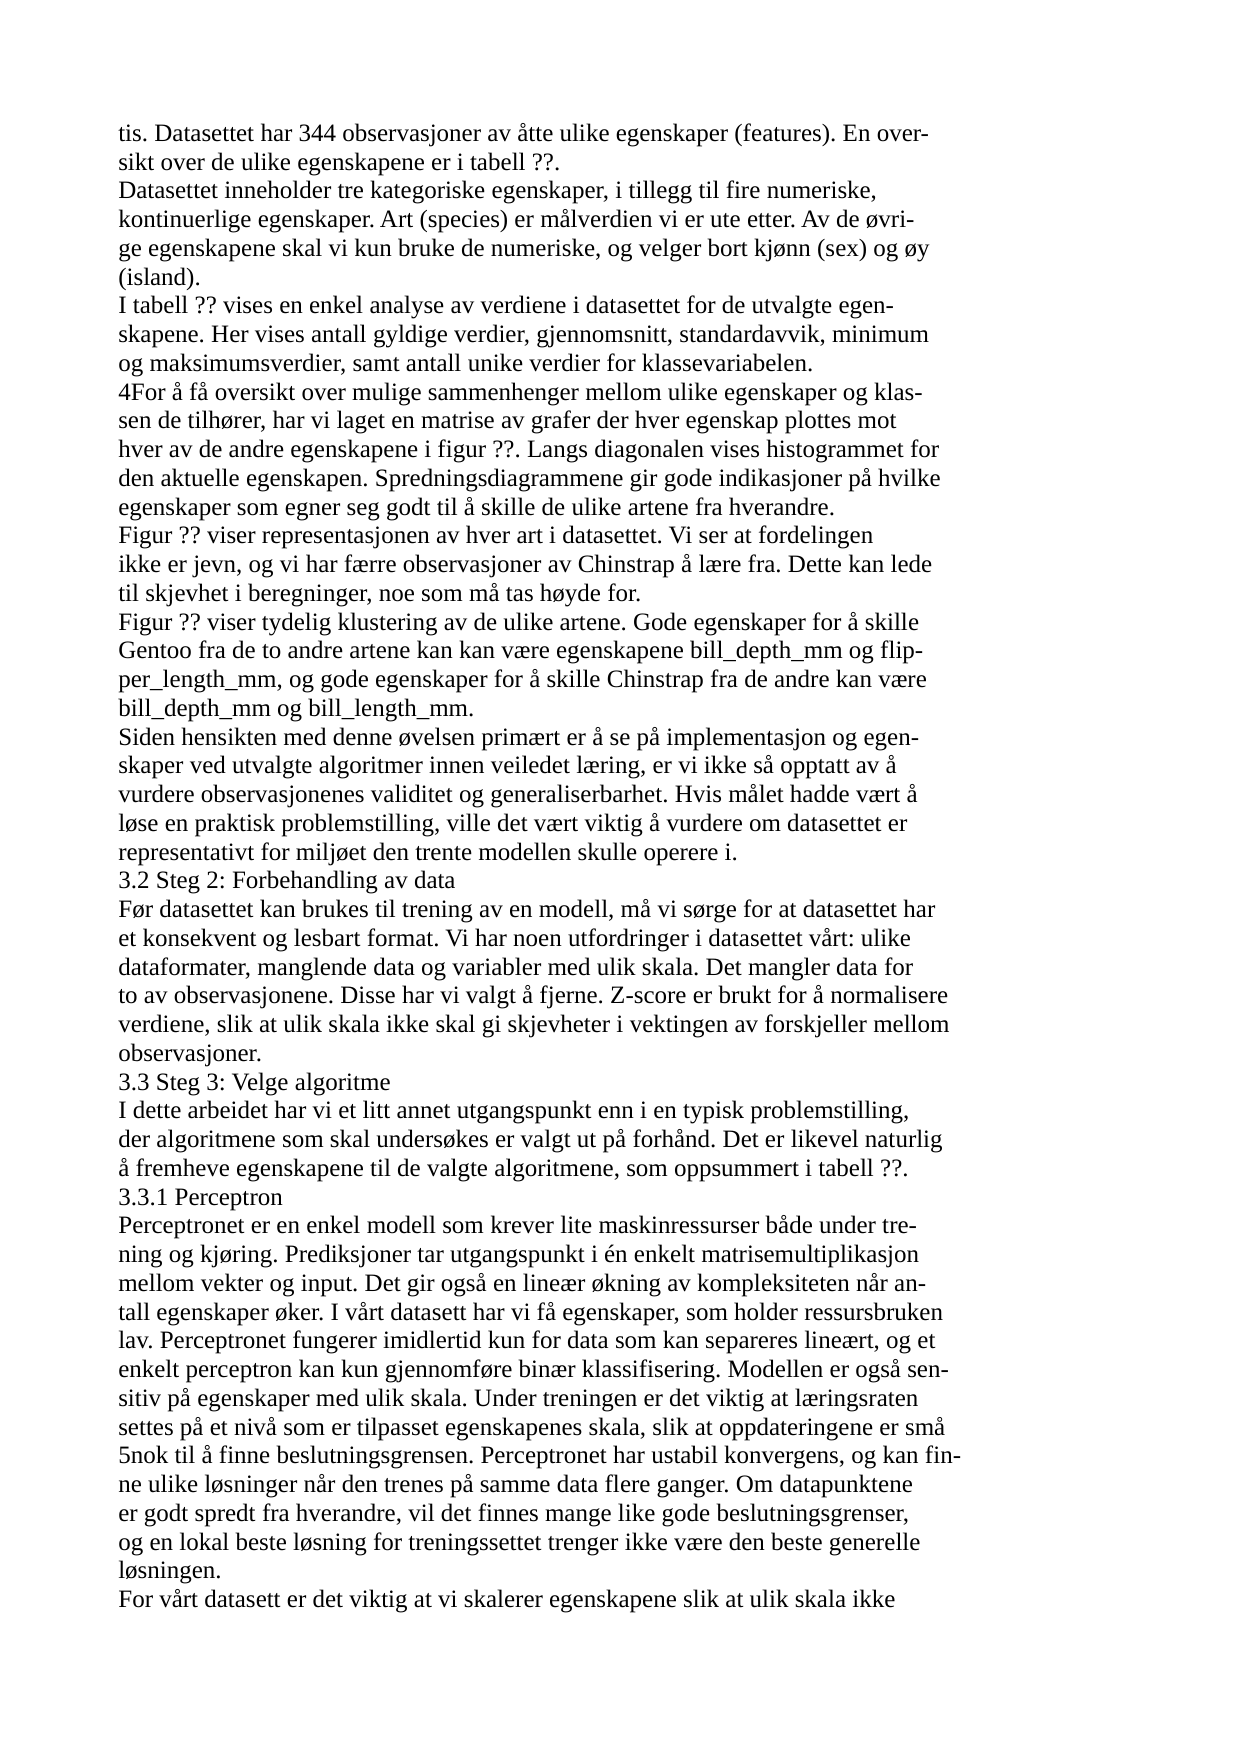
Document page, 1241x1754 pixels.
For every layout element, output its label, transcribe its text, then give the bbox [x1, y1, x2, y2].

text lav. Perceptronet fungerer imidlertid kun for data som kan separeres lineært, og et [118, 1326, 1122, 1354]
text observasjoner. [118, 1038, 1122, 1067]
text å fremheve egenskapene til de valgte algoritmene, som oppsummert i tabell ??. [118, 1153, 1122, 1182]
text ne ulike løsninger når den trenes på samme data flere ganger. Om datapunktene [118, 1469, 1122, 1498]
text sikt over de ulike egenskapene er i tabell ??. [118, 147, 1122, 176]
text tis. Datasettet har 344 observasjoner av åtte ulike egenskaper (features). En over- [118, 118, 1122, 147]
text to av observasjonene. Disse har vi valgt å fjerne. Z-score er brukt for å normalisere [118, 981, 1122, 1009]
text Siden hensikten med denne øvelsen primært er å se på implementasjon og egen- [118, 722, 1122, 751]
text Før datasettet kan brukes til trening av en modell, må vi sørge for at datasettet har [118, 894, 1122, 923]
text mellom vekter og input. Det gir også en lineær økning av kompleksiteten når an- [118, 1268, 1122, 1297]
text ikke er jevn, og vi har færre observasjoner av Chinstrap å lære fra. Dette kan lede [118, 549, 1122, 578]
text er godt spredt fra hverandre, vil det finnes mange like gode beslutningsgrenser, [118, 1498, 1122, 1527]
text 4For å få oversikt over mulige sammenhenger mellom ulike egenskaper og klas- [118, 377, 1122, 406]
text løsningen. [118, 1556, 1122, 1584]
text ge egenskapene skal vi kun bruke de numeriske, og velger bort kjønn (sex) og øy [118, 233, 1122, 262]
text ning og kjøring. Prediksjoner tar utgangspunkt i én enkelt matrisemultiplikasjon [118, 1239, 1122, 1268]
text løse en praktisk problemstilling, ville det vært viktig å vurdere om datasettet er [118, 808, 1122, 837]
text dataformater, manglende data og variabler med ulik skala. Det mangler data for [118, 952, 1122, 981]
text Perceptronet er en enkel modell som krever lite maskinressurser både under tre- [118, 1211, 1122, 1239]
text og maksimumsverdier, samt antall unike verdier for klassevariabelen. [118, 348, 1122, 377]
text verdiene, slik at ulik skala ikke skal gi skjevheter i vektingen av forskjeller mellom [118, 1009, 1122, 1038]
text et konsekvent og lesbart format. Vi har noen utfordringer i datasettet vårt: ulike [118, 923, 1122, 952]
text skapene. Her vises antall gyldige verdier, gjennomsnitt, standardavvik, minimum [118, 319, 1122, 348]
text kontinuerlige egenskaper. Art (species) er målverdien vi er ute etter. Av de øvri- [118, 204, 1122, 233]
text enkelt perceptron kan kun gjennomføre binær klassifisering. Modellen er også sen- [118, 1354, 1122, 1383]
text 3.3.1 Perceptron [118, 1182, 1122, 1211]
text skaper ved utvalgte algoritmer innen veiledet læring, er vi ikke så opptatt av å [118, 751, 1122, 779]
text 3.3 Steg 3: Velge algoritme [118, 1067, 1122, 1096]
text I tabell ?? vises en enkel analyse av verdiene i datasettet for de utvalgte egen- [118, 291, 1122, 319]
text sitiv på egenskaper med ulik skala. Under treningen er det viktig at læringsraten [118, 1383, 1122, 1412]
text (island). [118, 262, 1122, 291]
text 3.2 Steg 2: Forbehandling av data [118, 866, 1122, 894]
text den aktuelle egenskapen. Spredningsdiagrammene gir gode indikasjoner på hvilke [118, 463, 1122, 492]
text og en lokal beste løsning for treningssettet trenger ikke være den beste generelle [118, 1527, 1122, 1556]
text Datasettet inneholder tre kategoriske egenskaper, i tillegg til fire numeriske, [118, 176, 1122, 204]
text 5nok til å finne beslutningsgrensen. Perceptronet har ustabil konvergens, og kan fin- [118, 1441, 1122, 1469]
text bill_depth_mm og bill_length_mm. [118, 693, 1122, 722]
text Figur ?? viser tydelig klustering av de ulike artene. Gode egenskaper for å skille [118, 607, 1122, 636]
text I dette arbeidet har vi et litt annet utgangspunkt enn i en typisk problemstilling, [118, 1096, 1122, 1124]
text sen de tilhører, har vi laget en matrise av grafer der hver egenskap plottes mot [118, 406, 1122, 434]
text der algoritmene som skal undersøkes er valgt ut på forhånd. Det er likevel naturlig [118, 1124, 1122, 1153]
text For vårt datasett er det viktig at vi skalerer egenskapene slik at ulik skala ikke [118, 1584, 1122, 1613]
text representativt for miljøet den trente modellen skulle operere i. [118, 837, 1122, 866]
text hver av de andre egenskapene i figur ??. Langs diagonalen vises histogrammet for [118, 434, 1122, 463]
text Gentoo fra de to andre artene kan kan være egenskapene bill_depth_mm og flip- [118, 636, 1122, 664]
text settes på et nivå som er tilpasset egenskapenes skala, slik at oppdateringene er små [118, 1412, 1122, 1441]
text per_length_mm, og gode egenskaper for å skille Chinstrap fra de andre kan være [118, 664, 1122, 693]
text egenskaper som egner seg godt til å skille de ulike artene fra hverandre. [118, 492, 1122, 521]
text Figur ?? viser representasjonen av hver art i datasettet. Vi ser at fordelingen [118, 521, 1122, 549]
text tall egenskaper øker. I vårt datasett har vi få egenskaper, som holder ressursbruken [118, 1297, 1122, 1326]
text vurdere observasjonenes validitet og generaliserbarhet. Hvis målet hadde vært å [118, 779, 1122, 808]
text til skjevhet i beregninger, noe som må tas høyde for. [118, 578, 1122, 607]
